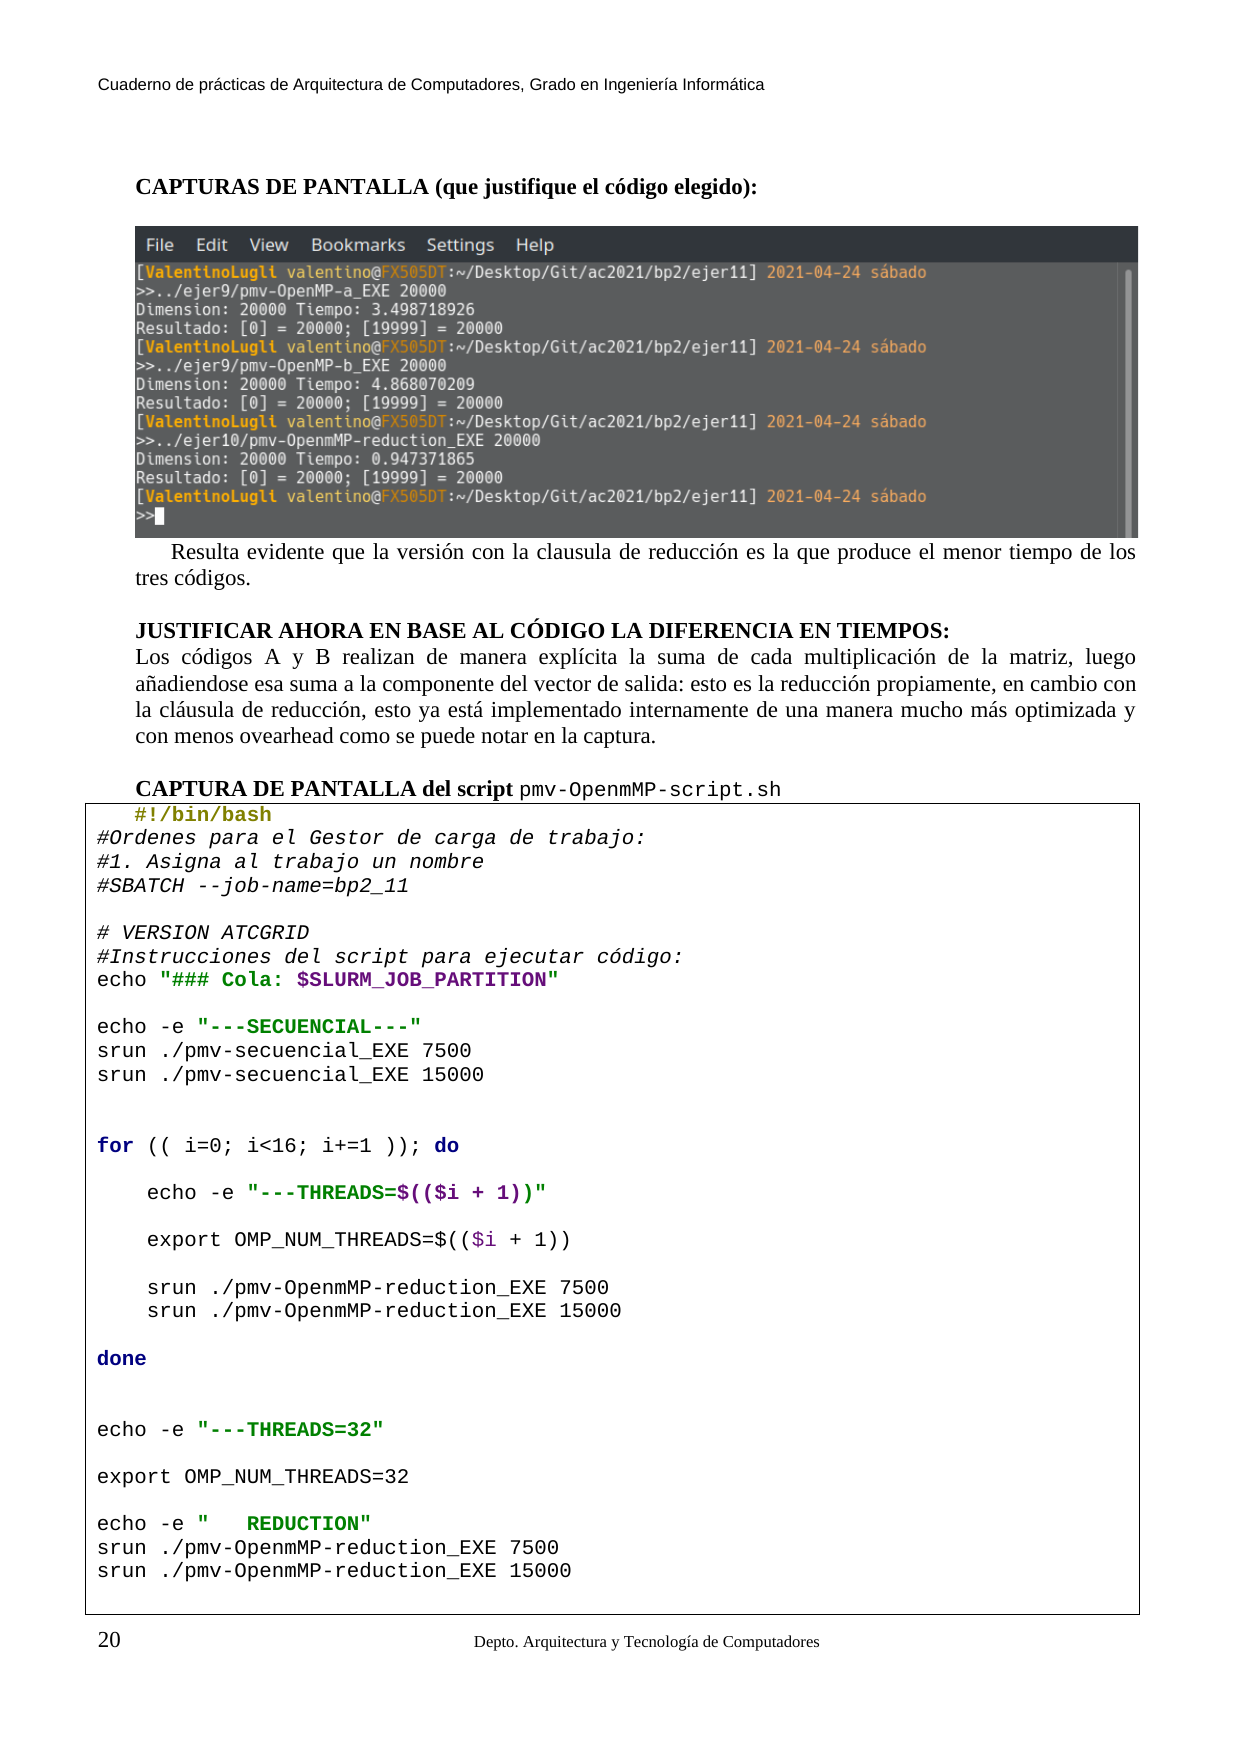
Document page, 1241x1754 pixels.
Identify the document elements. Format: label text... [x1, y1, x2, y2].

picture [135, 226, 1139, 538]
text CAPTURA DE PANTALLA del script pmv-OpenmMP-script.sh [135, 775, 1138, 803]
text Resulta evidente que la versión con la clausula de reducción es la que produce el menor tiempo de los tres códigos. [135, 538, 1138, 591]
text CAPTURAS DE PANTALLA (que justifique el código elegido): [135, 173, 1138, 199]
table_header #!/bin/bash #Ordenes para el Gestor de carga de trabajo: #1. Asigna al trabajo un nombre #SBATCH --job-name=bp2_11 # VERSION ATCGRID #Instrucciones del script para ejecutar código: echo "### Cola: $SLURM_JOB_PARTITION" echo -e "---SECUENCIAL---" srun ./pmv-secuencial_EXE 7500 srun ./pmv-secuencial_EXE 15000 for (( i=0; i<16; i+=1 )); do echo -e "---THREADS=$(($i + 1))" export OMP_NUM_THREADS=$(($i + 1)) srun ./pmv-OpenmMP-reduction_EXE 7500 srun ./pmv-OpenmMP-reduction_EXE 15000 done echo -e "---THREADS=32" export OMP_NUM_THREADS=32 echo -e " REDUCTION" srun ./pmv-OpenmMP-reduction_EXE 7500 srun ./pmv-OpenmMP-reduction_EXE 15000 [86, 804, 1139, 1613]
text Los códigos A y B realizan de manera explícita la suma de cada multiplicación de la matriz, luego añadiendose esa suma a la componente del vector de salida: esto es la reducción propiamente, en cambio con la cláusula de reducción, esto ya está implementado internamente de una manera mucho más optimizada y con menos ovearhead como se puede notar en la captura. [135, 643, 1138, 749]
text JUSTIFICAR AHORA EN BASE AL CÓDIGO LA DIFERENCIA EN TIEMPOS: [135, 617, 1138, 643]
